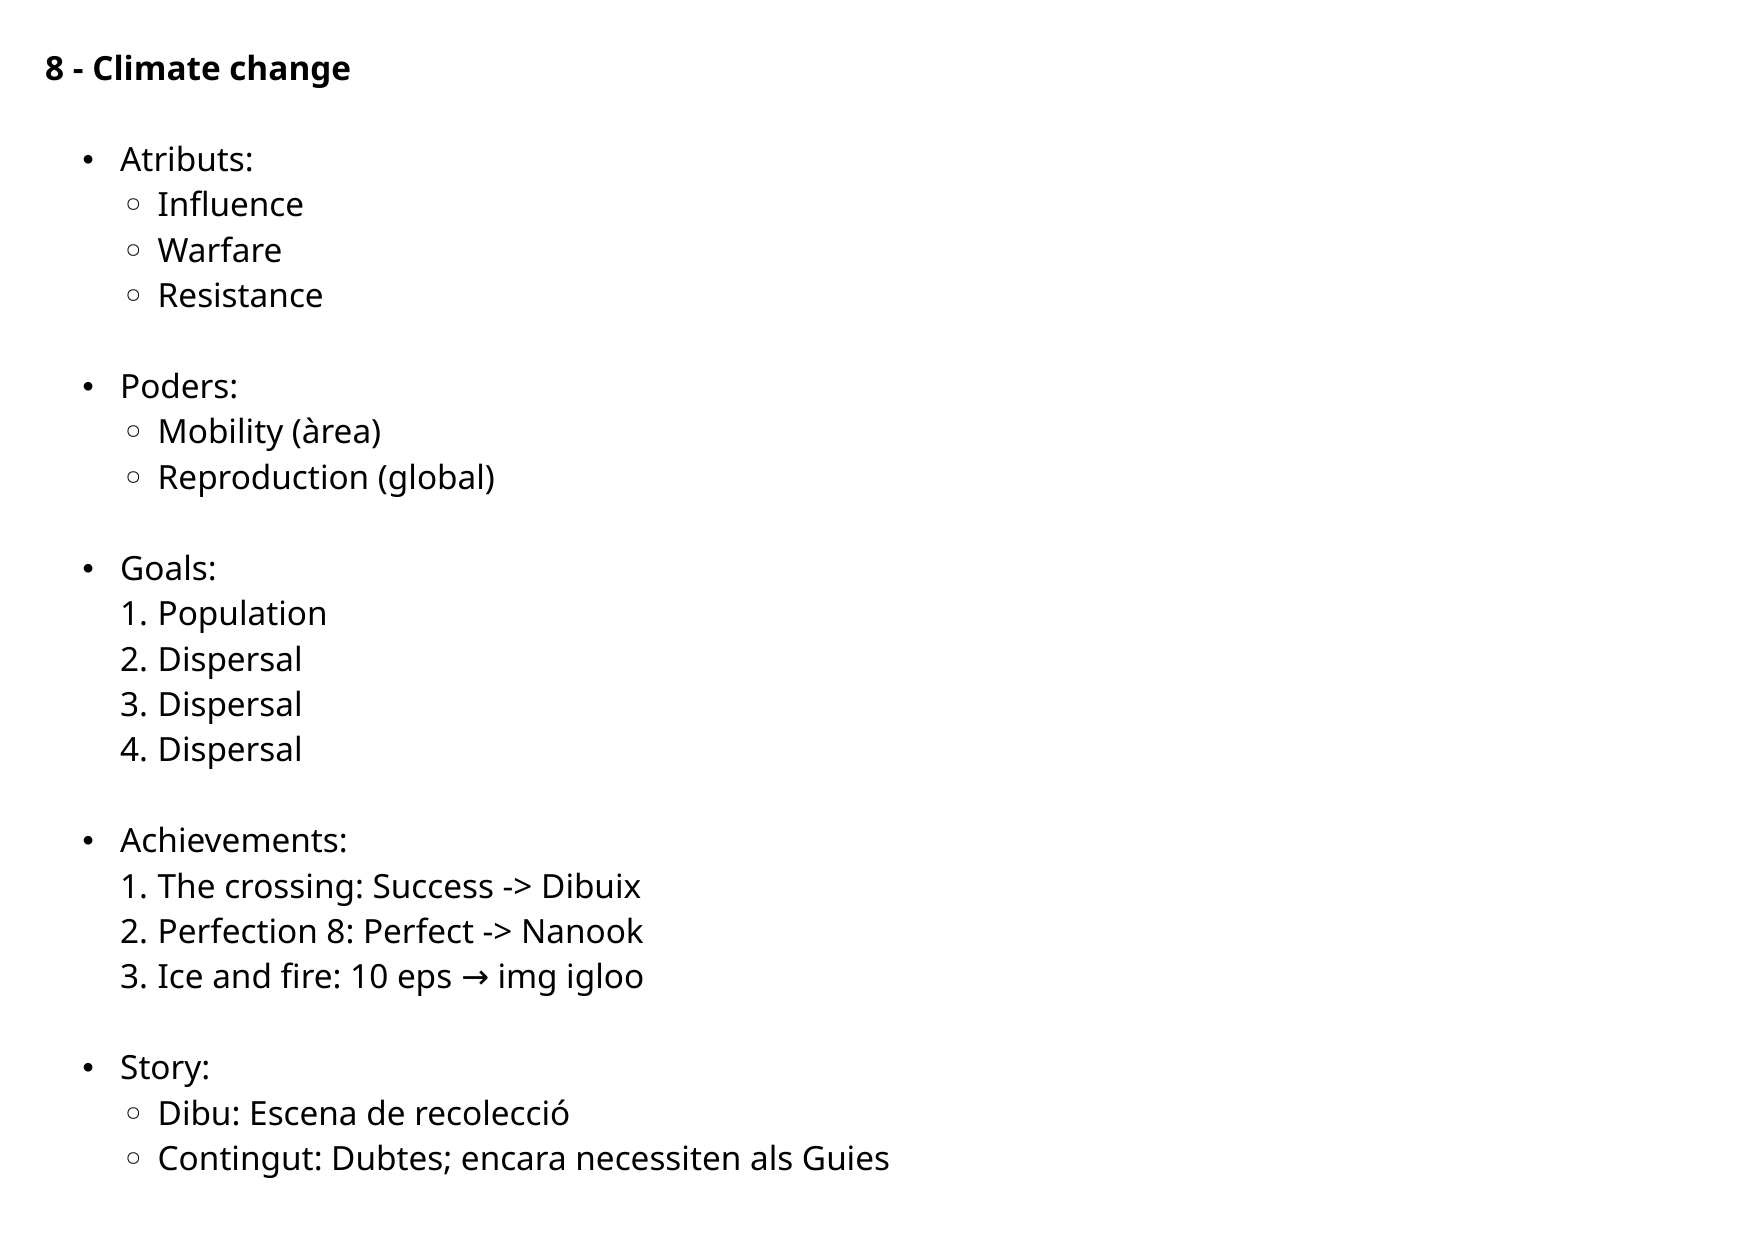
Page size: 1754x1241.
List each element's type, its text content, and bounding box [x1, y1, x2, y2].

list Mobility (àrea) [120, 408, 1709, 454]
text 8 - Climate change [45, 45, 1709, 90]
list Warfare [120, 227, 1709, 272]
list Goals: [82, 544, 1709, 590]
list Dispersal [120, 726, 1709, 772]
list Perfection 8: Perfect -> Nanook [120, 908, 1709, 953]
list Reproduction (global) [120, 454, 1709, 499]
list Contingut: Dubtes; encara necessiten als Guies [120, 1135, 1709, 1180]
list Dispersal [120, 635, 1709, 681]
list Dibu: Escena de recolecció [120, 1089, 1709, 1135]
list Achievements: [82, 817, 1709, 862]
list Atributs: [82, 136, 1709, 181]
list The crossing: Success -> Dibuix [120, 862, 1709, 908]
list Resistance [120, 272, 1709, 317]
list Dispersal [120, 681, 1709, 726]
list Population [120, 590, 1709, 635]
list Influence [120, 181, 1709, 227]
list Ice and fire: 10 eps → img igloo [120, 953, 1709, 999]
list Poders: [82, 363, 1709, 408]
list Story: [82, 1044, 1709, 1089]
